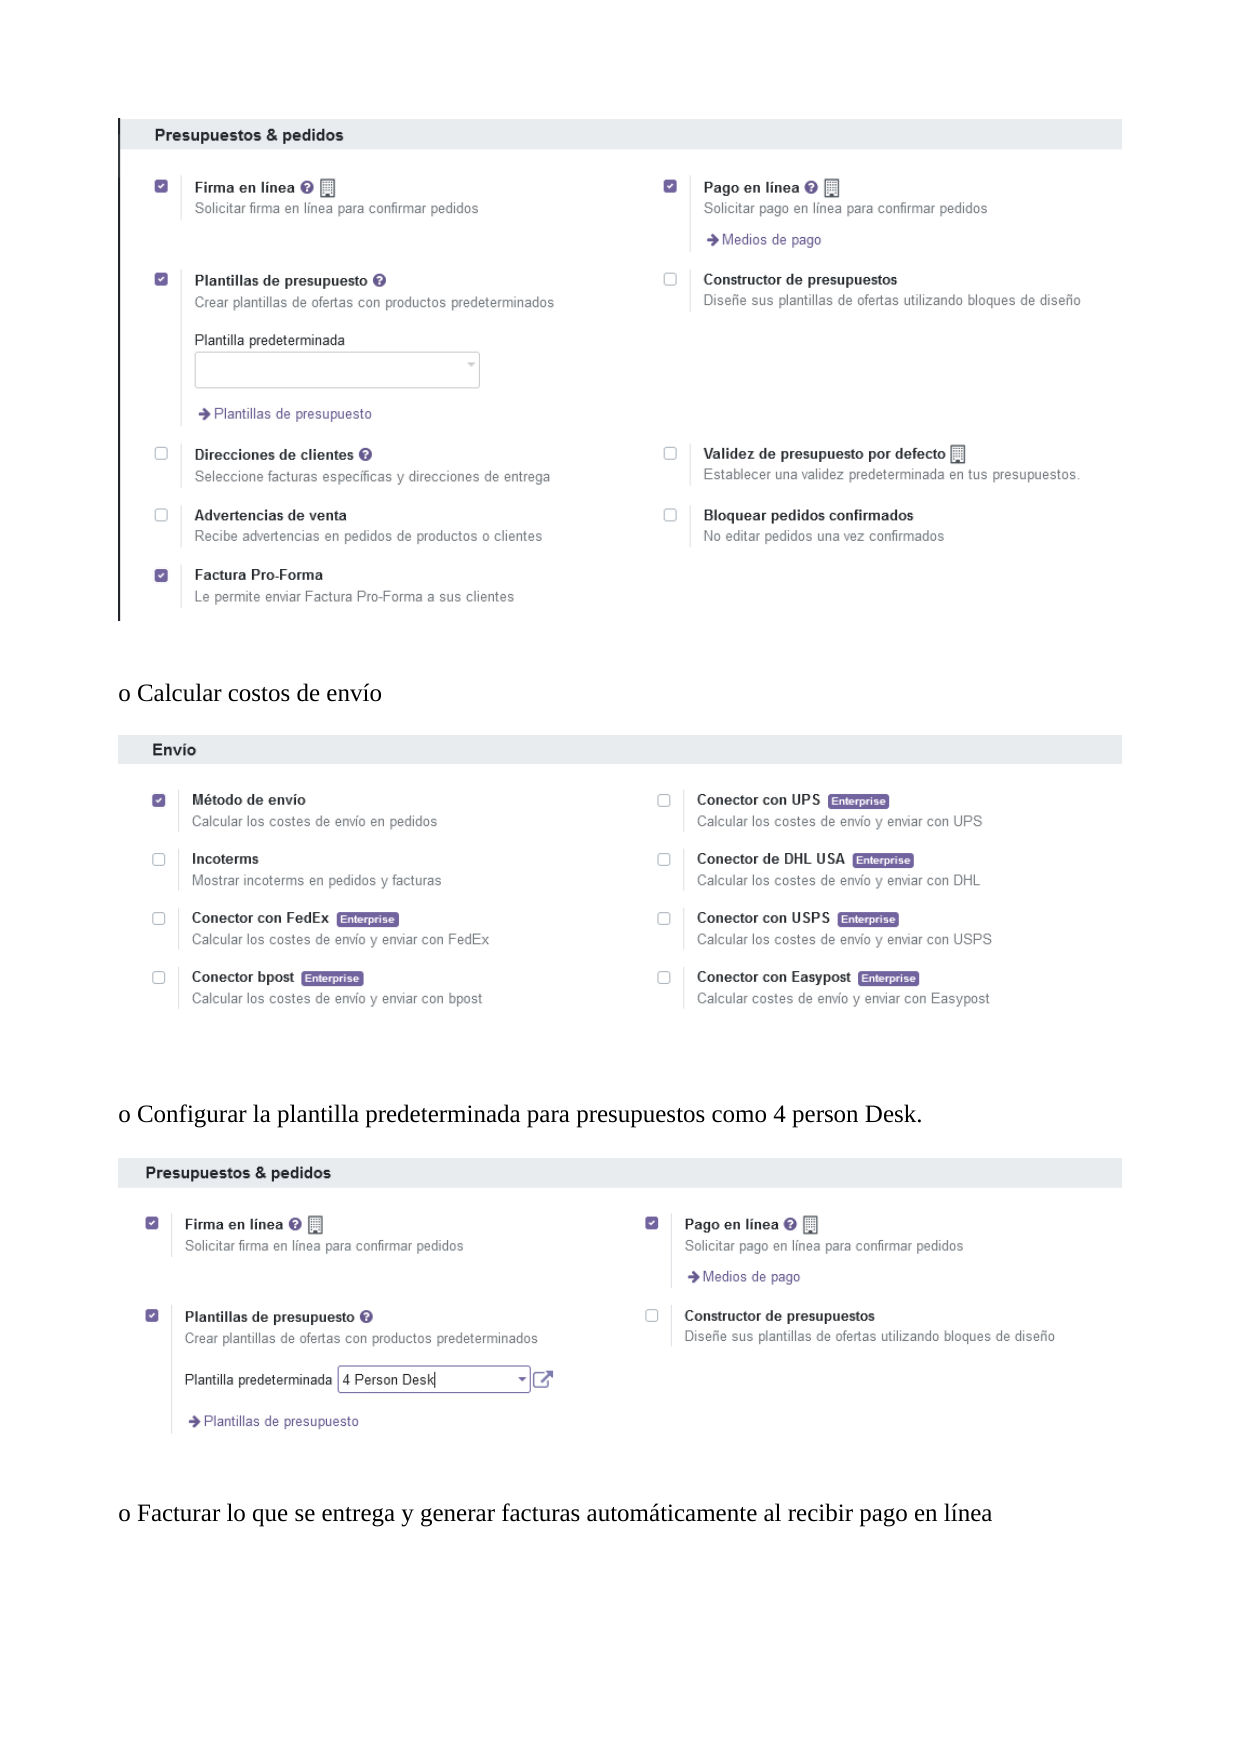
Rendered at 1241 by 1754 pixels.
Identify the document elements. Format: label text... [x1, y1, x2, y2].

picture [118, 735, 1123, 1042]
picture [118, 1156, 1123, 1441]
picture [118, 118, 1123, 621]
text o Configurar la plantilla predeterminada para presupuestos como 4 person Desk. [118, 1099, 1122, 1128]
text o Facturar lo que se entrega y generar facturas automáticamente al recibir pago en línea [118, 1498, 1122, 1527]
text o Calcular costos de envío [118, 678, 1122, 706]
